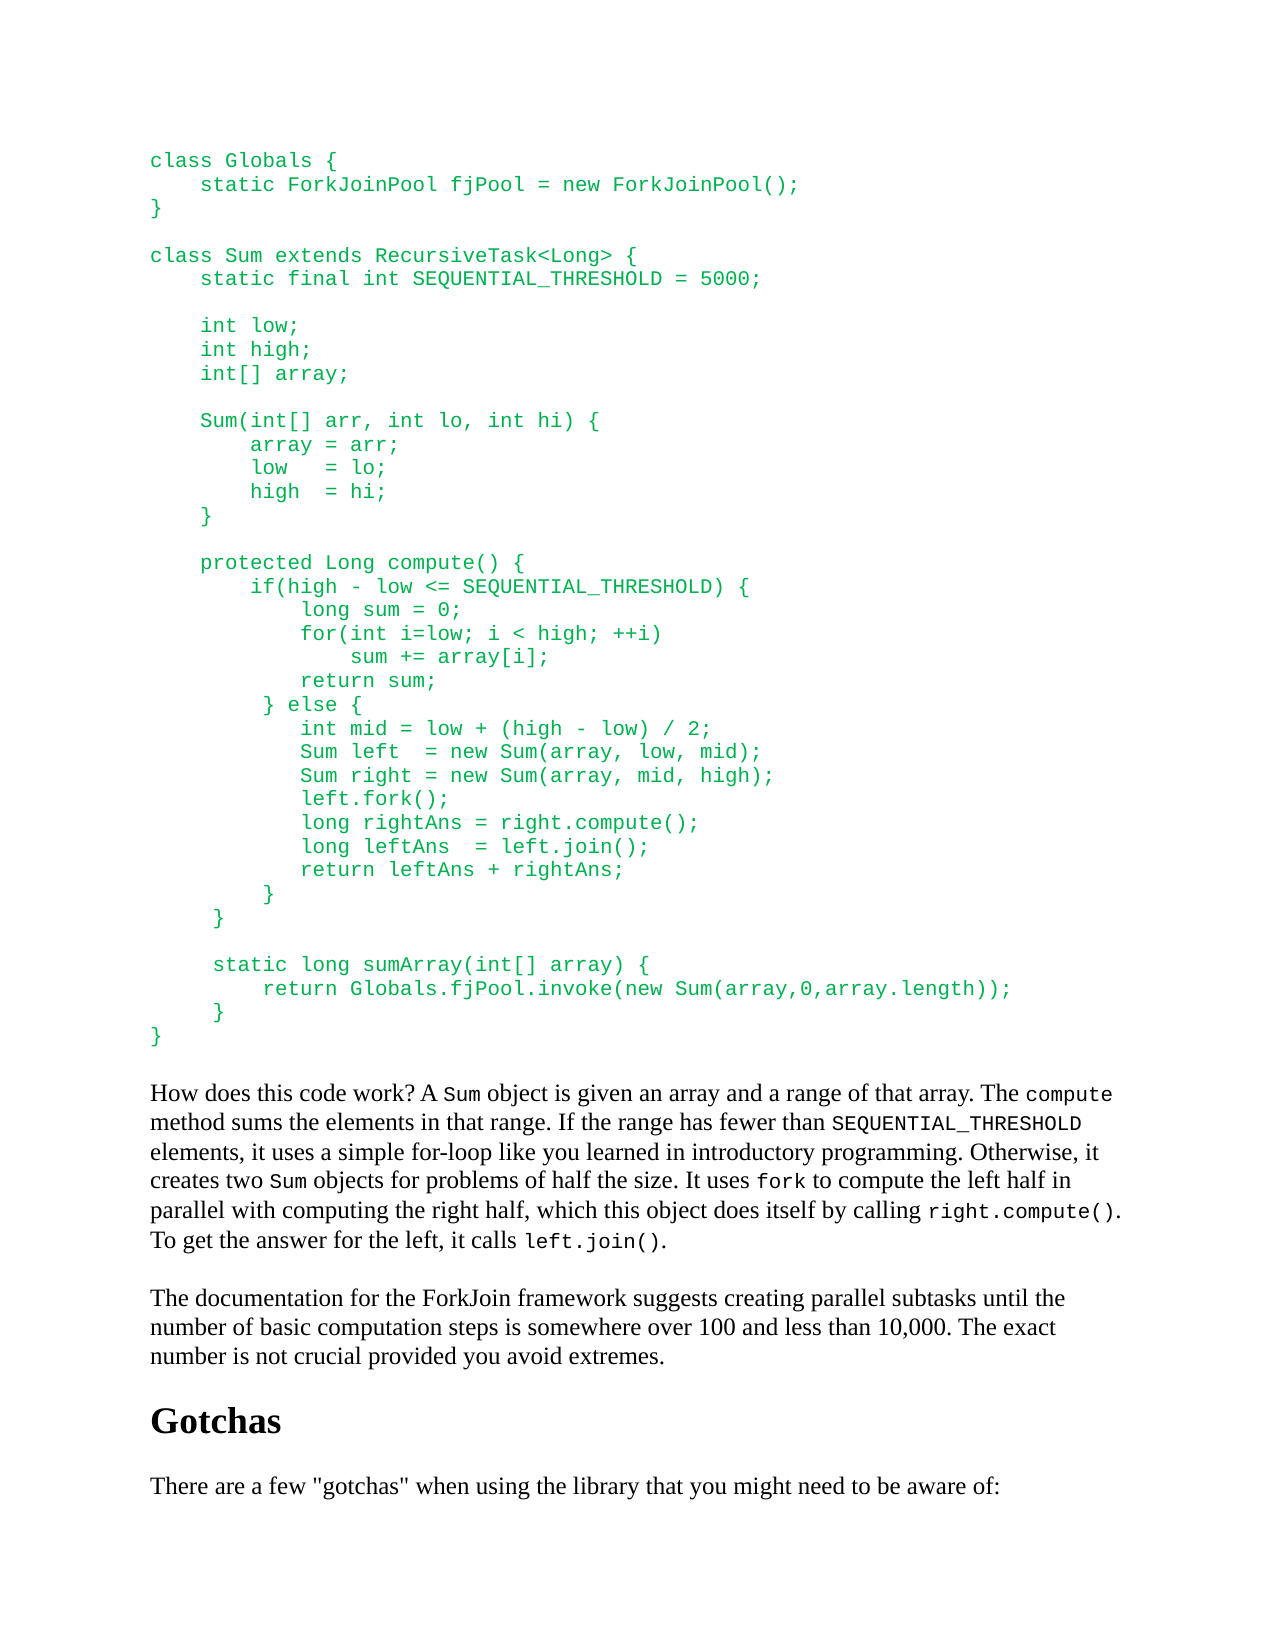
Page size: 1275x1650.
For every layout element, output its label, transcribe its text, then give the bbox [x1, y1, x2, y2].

text } [150, 1001, 1125, 1025]
text return sum; [150, 670, 1125, 694]
text long sum = 0; [150, 599, 1125, 623]
text } [150, 907, 1125, 930]
text } else { [150, 694, 1125, 717]
text long rightAns = right.compute(); [150, 812, 1125, 836]
text int high; [150, 339, 1125, 363]
text return leftAns + rightAns; [150, 859, 1125, 883]
text left.fork(); [150, 788, 1125, 812]
text if(high - low <= SEQUENTIAL_THRESHOLD) { [150, 576, 1125, 599]
text int[] array; [150, 363, 1125, 386]
text for(int i=low; i < high; ++i) [150, 623, 1125, 647]
text int low; [150, 316, 1125, 339]
text static final int SEQUENTIAL_THRESHOLD = 5000; [150, 268, 1125, 292]
text low = lo; [150, 457, 1125, 481]
text } [150, 883, 1125, 907]
text Sum left = new Sum(array, low, mid); [150, 741, 1125, 765]
text Sum right = new Sum(array, mid, high); [150, 765, 1125, 788]
text sum += array[i]; [150, 647, 1125, 670]
text } [150, 505, 1125, 528]
text protected Long compute() { [150, 552, 1125, 576]
text int mid = low + (high - low) / 2; [150, 717, 1125, 741]
text array = arr; [150, 434, 1125, 457]
text } [150, 1025, 1125, 1048]
text How does this code work? A Sum object is given an array and a range of that array. The compute method sums the elements in that range. If the range has fewer than SEQUENTIAL_THRESHOLD elements, it uses a simple for-loop like you learned in introductory programming. Otherwise, it creates two Sum objects for problems of half the size. It uses fork to compute the left half in parallel with computing the right half, which this object does itself by calling right.compute(). To get the answer for the left, it calls left.join(). [150, 1078, 1125, 1254]
text The documentation for the ForkJoin framework suggests creating parallel subtasks until the number of basic computation steps is somewhere over 100 and less than 10,000. The exact number is not crucial provided you avoid extremes. [150, 1283, 1125, 1370]
text static ForkJoinPool fjPool = new ForkJoinPool(); [150, 174, 1125, 197]
text class Sum extends RecursiveTask<Long> { [150, 244, 1125, 268]
subtitle Gotchas [150, 1399, 1125, 1442]
text high = hi; [150, 481, 1125, 505]
text Sum(int[] arr, int lo, int hi) { [150, 410, 1125, 434]
text static long sumArray(int[] array) { [150, 954, 1125, 978]
text class Globals { [150, 150, 1125, 174]
text } [150, 197, 1125, 221]
text There are a few "gotchas" when using the library that you might need to be aware of: [150, 1471, 1125, 1500]
text long leftAns = left.join(); [150, 836, 1125, 859]
text return Globals.fjPool.invoke(new Sum(array,0,array.length)); [150, 978, 1125, 1001]
